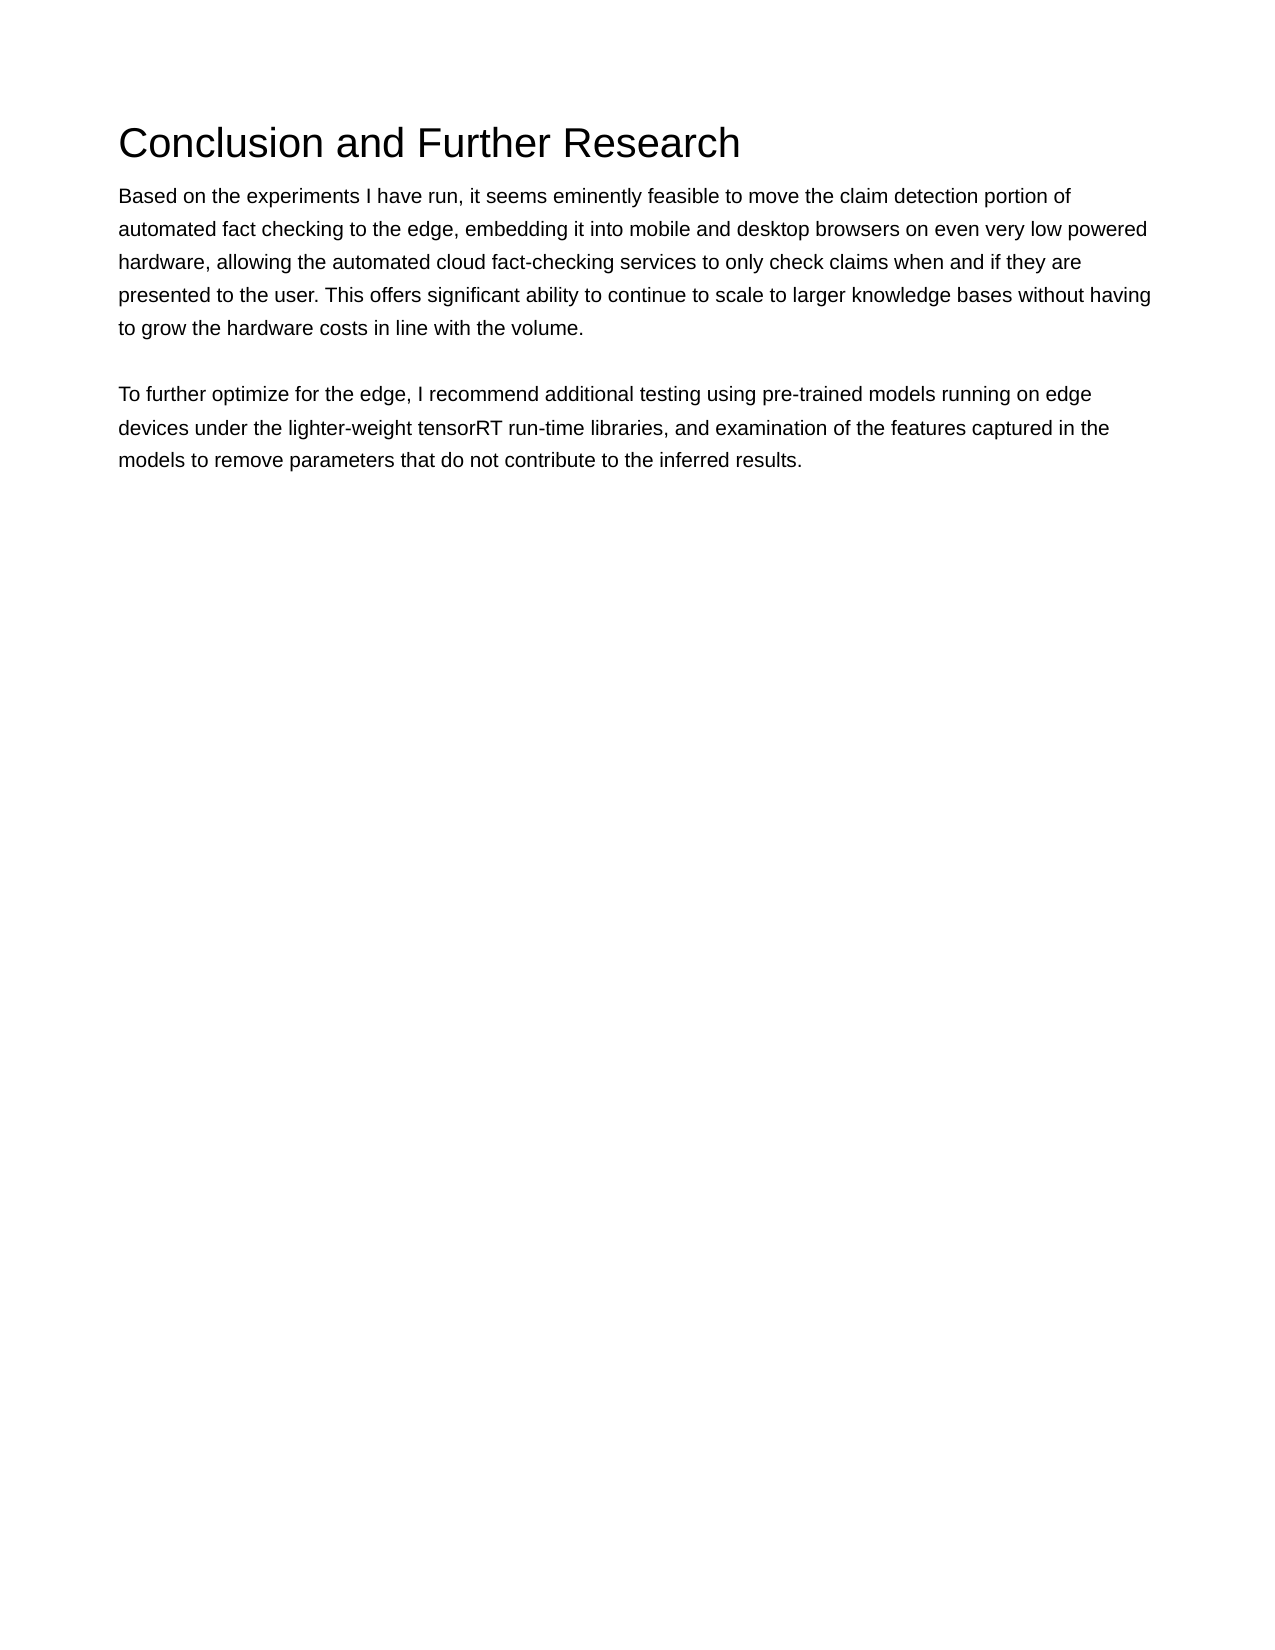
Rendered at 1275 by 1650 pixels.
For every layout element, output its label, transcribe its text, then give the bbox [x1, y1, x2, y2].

text To further optimize for the edge, I recommend additional testing using pre-trained models running on edge devices under the lighter-weight tensorRT run-time libraries, and examination of the features captured in the models to remove parameters that do not contribute to the inferred results. [118, 382, 1157, 472]
subtitle Conclusion and Further Research [118, 118, 1157, 166]
text Based on the experiments I have run, it seems eminently feasible to move the claim detection portion of automated fact checking to the edge, embedding it into mobile and desktop browsers on even very low powered hardware, allowing the automated cloud fact-checking services to only check claims when and if they are presented to the user. This offers significant ability to continue to scale to larger knowledge bases without having to grow the hardware costs in line with the volume. [118, 184, 1157, 340]
